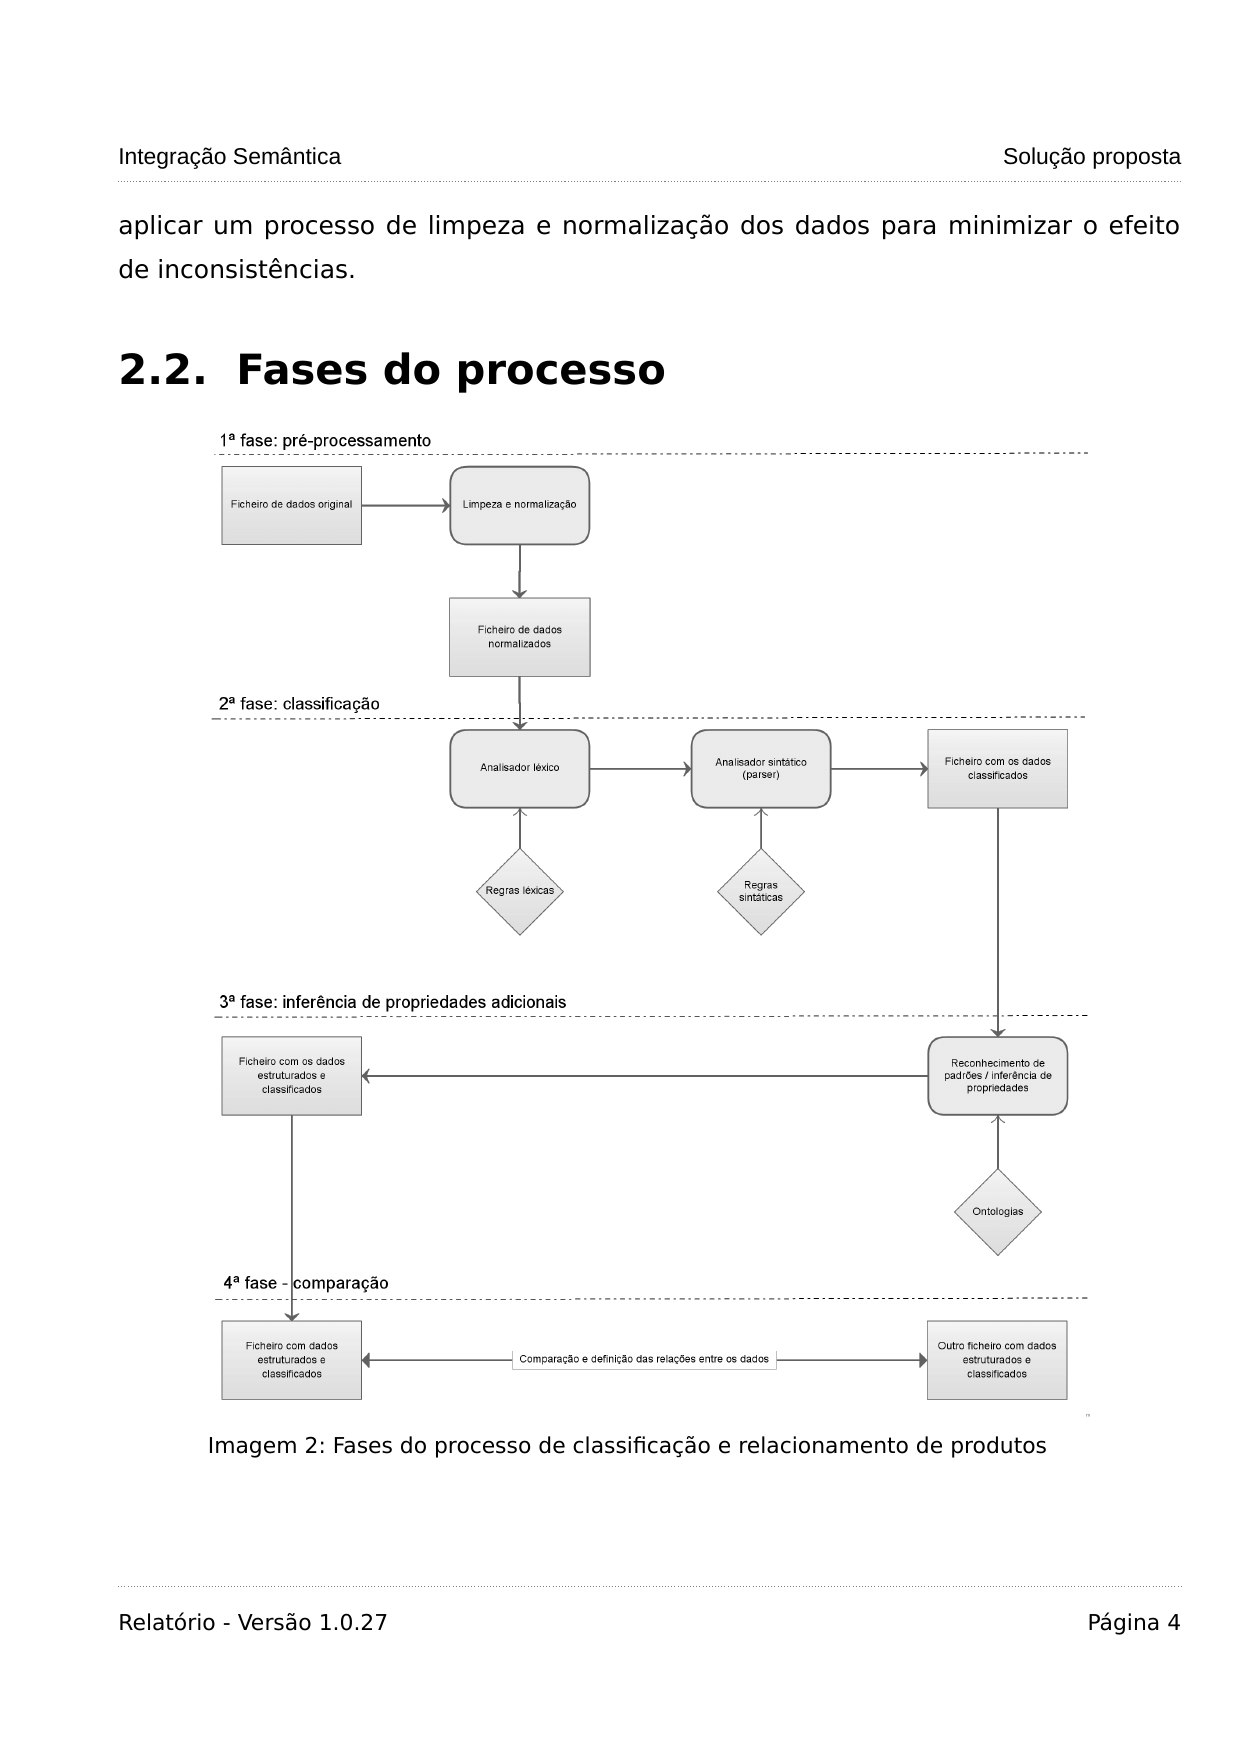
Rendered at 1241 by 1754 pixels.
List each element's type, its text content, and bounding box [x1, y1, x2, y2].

subtitle Fases do processo [118, 346, 1181, 394]
picture [207, 430, 1092, 1421]
text Imagem 2: Fases do processo de classificação e relacionamento de produtos [208, 1421, 1092, 1459]
text aplicar um processo de limpeza e normalização dos dados para minimizar o efeito de inconsistências. [118, 211, 1181, 284]
